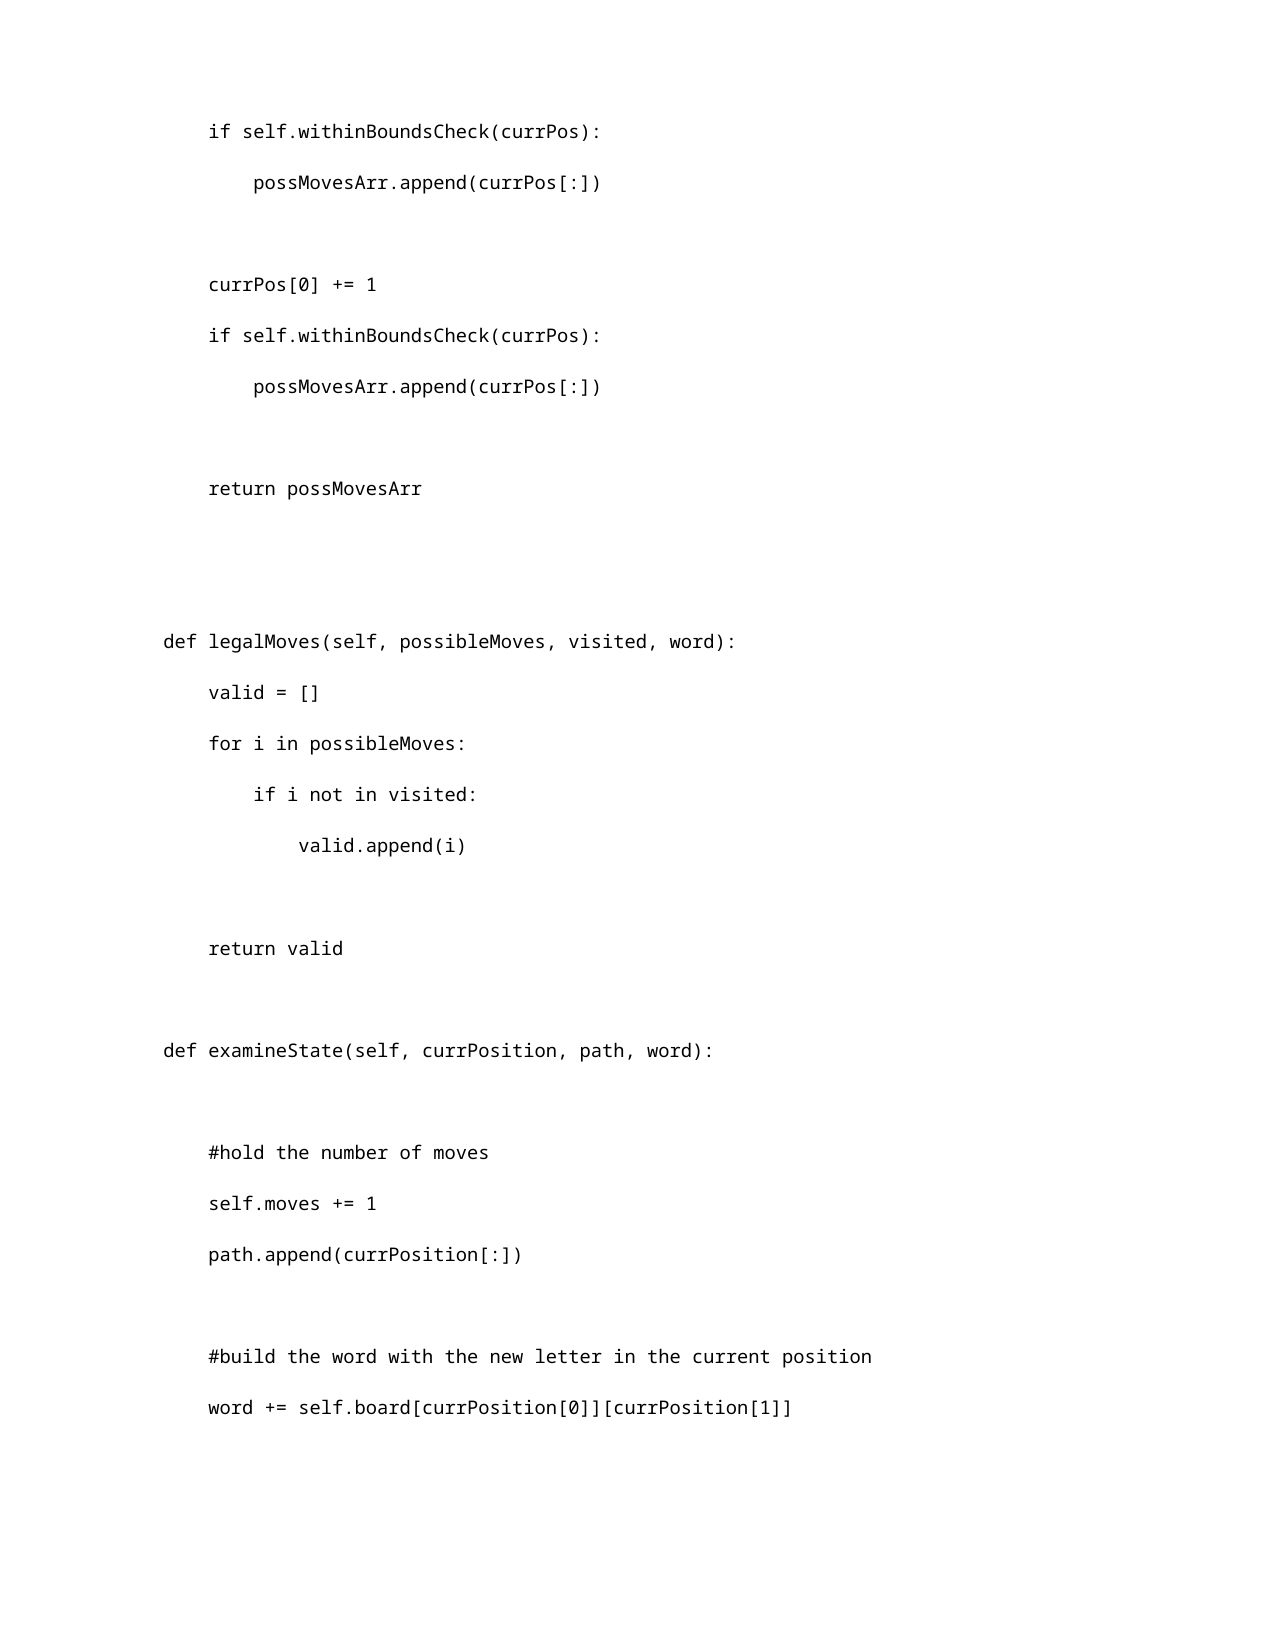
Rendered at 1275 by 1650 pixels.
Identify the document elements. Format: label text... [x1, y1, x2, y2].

text possMovesArr.append(currPos[:]) [118, 373, 1157, 399]
text return possMovesArr [118, 475, 1157, 501]
text self.moves += 1 [118, 1190, 1157, 1216]
text for i in possibleMoves: [118, 731, 1157, 756]
text currPos[0] += 1 [118, 271, 1157, 297]
text def legalMoves(self, possibleMoves, visited, word): [118, 628, 1157, 654]
text valid.append(i) [118, 833, 1157, 858]
text if self.withinBoundsCheck(currPos): [118, 322, 1157, 348]
text def examineState(self, currPosition, path, word): [118, 1037, 1157, 1062]
text possMovesArr.append(currPos[:]) [118, 169, 1157, 195]
text if i not in visited: [118, 782, 1157, 807]
text word += self.board[currPosition[0]][currPosition[1]] [118, 1394, 1157, 1420]
text #build the word with the new letter in the current position [118, 1343, 1157, 1369]
text valid = [] [118, 679, 1157, 705]
text #hold the number of moves [118, 1139, 1157, 1164]
text return valid [118, 935, 1157, 960]
text path.append(currPosition[:]) [118, 1241, 1157, 1267]
text if self.withinBoundsCheck(currPos): [118, 118, 1157, 144]
